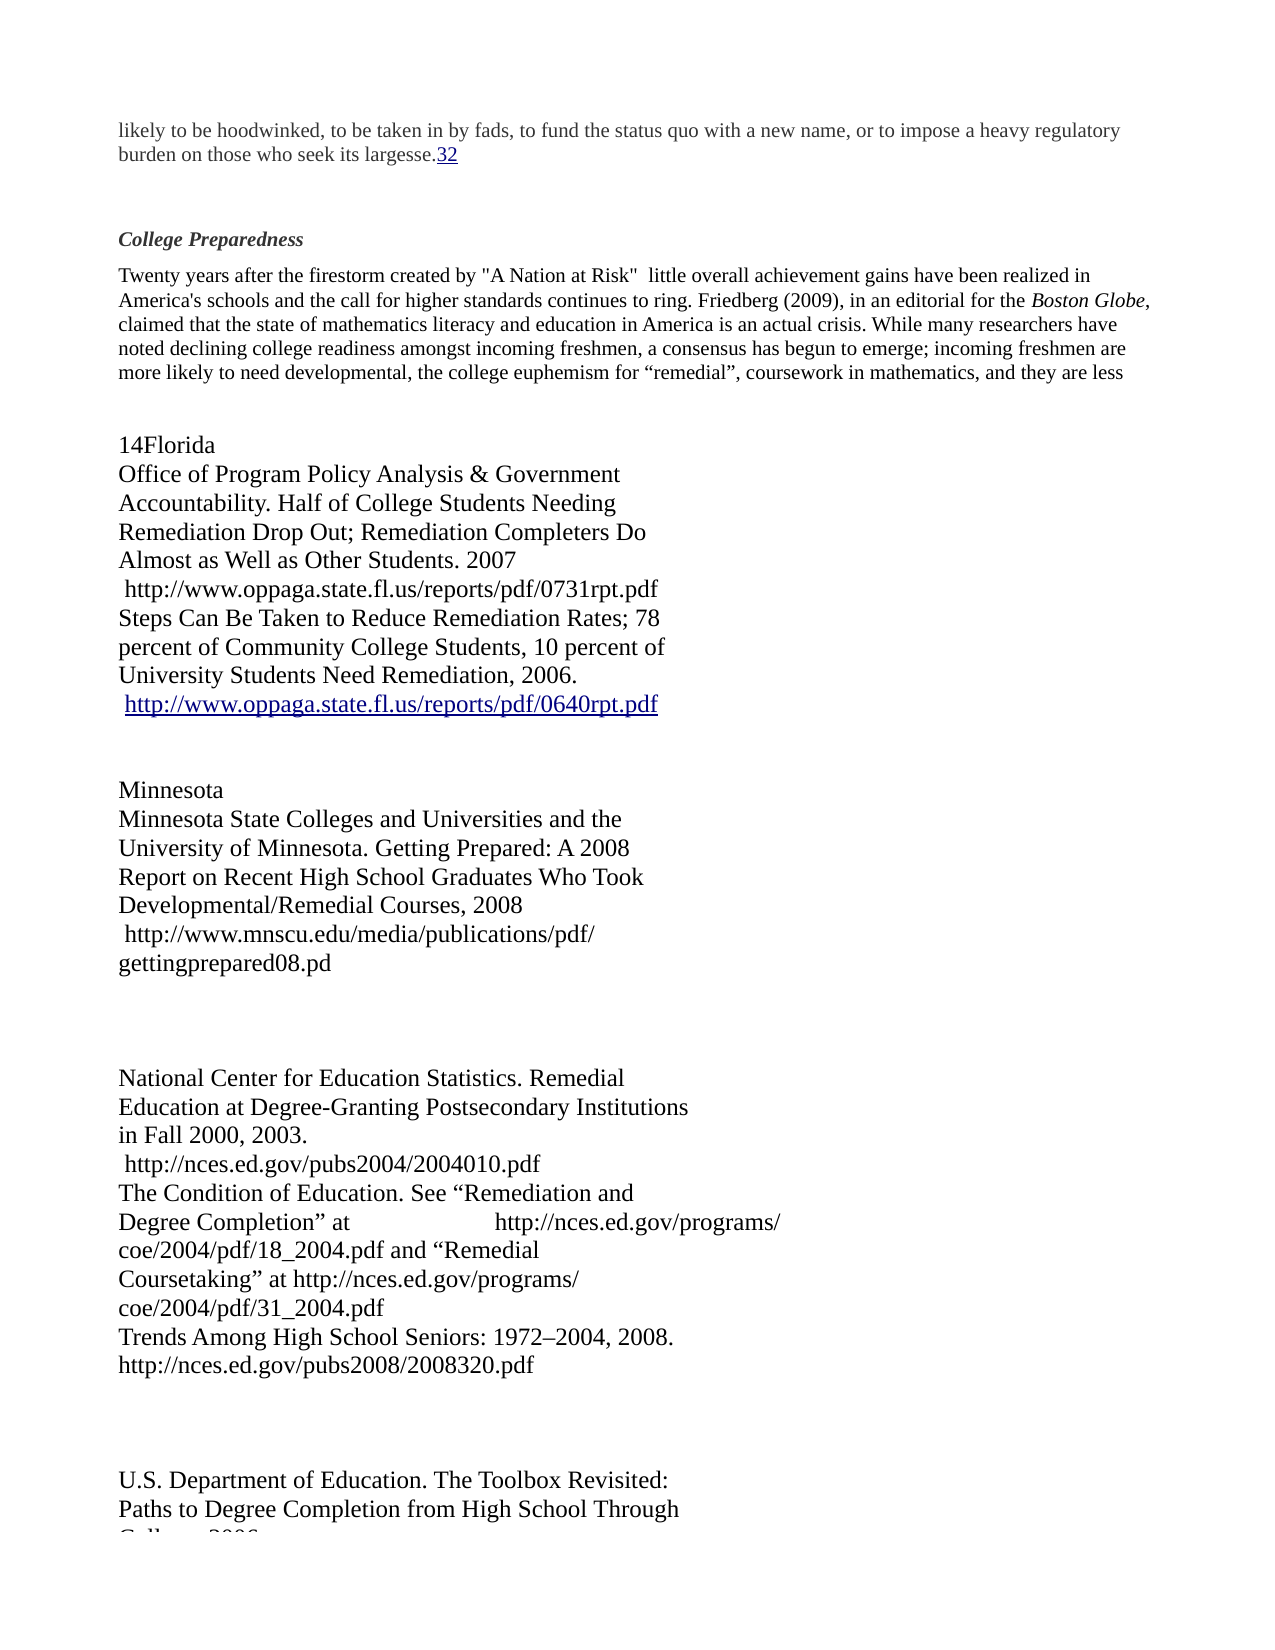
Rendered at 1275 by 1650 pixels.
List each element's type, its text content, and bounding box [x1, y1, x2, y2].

text Twenty years after the firestorm created by "A Nation at Risk" little overall achievement gains have been realized in America's schools and the call for higher standards continues to ring. Friedberg (2009), in an editorial for the Boston Globe, claimed that the state of mathematics literacy and education in America is an actual crisis. While many researchers have noted declining college readiness amongst incoming freshmen, a consensus has begun to emerge; incoming freshmen are more likely to need developmental, the college euphemism for “remedial”, coursework in mathematics, and they are less [118, 263, 1157, 384]
text likely to be hoodwinked, to be taken in by fads, to fund the status quo with a new name, or to impose a heavy regulatory burden on those who seek its largesse.32 [118, 118, 1157, 190]
text College Preparedness [118, 227, 1157, 251]
